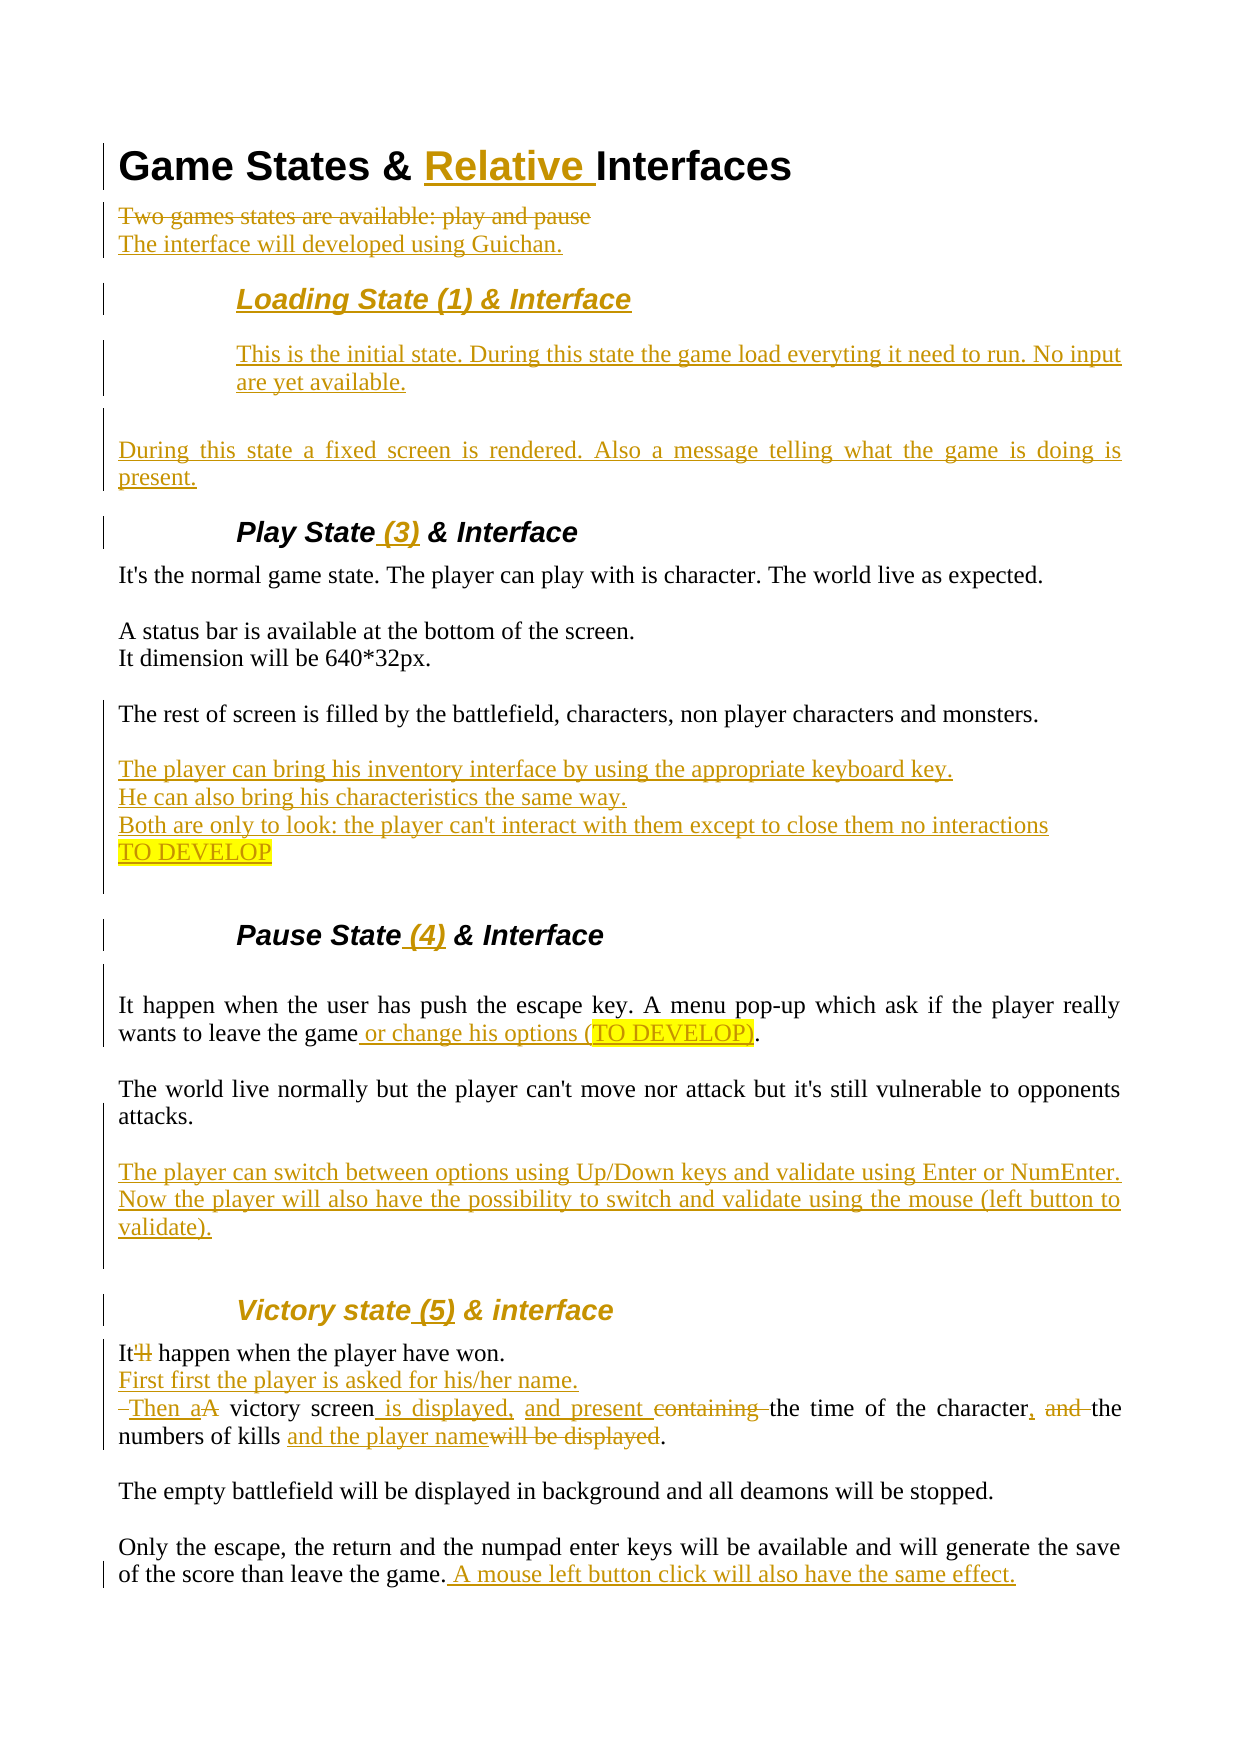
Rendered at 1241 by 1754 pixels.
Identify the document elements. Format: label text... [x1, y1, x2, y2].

subtitle Game States & Relative Interfaces [118, 143, 1122, 190]
text The world live normally but the player can't move nor attack but it's still vulnerable to opponents attacks. [118, 1075, 1122, 1130]
text The rest of screen is filled by the battlefield, characters, non player characters and monsters. [118, 700, 1122, 728]
text Only the escape, the return and the numpad enter keys will be available and will generate the save of the score than leave the game. A mouse left button click will also have the same effect. [118, 1533, 1122, 1588]
text First first the player is asked for his/her name. [118, 1367, 1122, 1394]
text It's the normal game state. The player can play with is character. The world live as expected. [118, 561, 1122, 589]
text During this state a fixed screen is rendered. Also a message telling what the game is doing is [118, 436, 1122, 460]
text Then a victory screen is displayed, and present the time of the character, the numbers of kills and the player name. [118, 1394, 1122, 1450]
text It happen when the player have won. [118, 1339, 1122, 1367]
text It happen when the user has push the escape key. A menu pop-up which ask if the player really wants to leave the game or change his options (TO DEVELOP). [118, 964, 1122, 992]
text The player can switch between options using Up/Down keys and validate using Enter or NumEnter. Now the player will also have the possibility to switch and validate using the mouse (left button to validate).Victory state (5) & interface [118, 1158, 1122, 1182]
subtitle Loading State (1) & InterfaceThis is the initial state. During this state the game load everyting it need to run. No input are yet available. [236, 283, 1122, 315]
text Both are only to look: the player can't interact with them except to close them no interactions [118, 811, 1122, 838]
text The empty battlefield will be displayed in background and all deamons will be stopped. [118, 1477, 1122, 1505]
text The player can bring his inventory interface by using the appropriate keyboard key. [118, 755, 1122, 783]
text present. [118, 461, 1122, 491]
text It dimension will be 640*32px. [118, 644, 1122, 672]
text He can also bring his characteristics the same way. [118, 783, 1122, 811]
text A status bar is available at the bottom of the screen. [118, 617, 1122, 644]
text TO DEVELOP [118, 838, 1122, 866]
text The interface will developed using Guichan. [118, 230, 1122, 258]
text The player can switch between options using Up/Down keys and validate using Enter or NumEnter. Now the player will also have the possibility to switch and validate using the mouse (left button to validate).Victory state (5) & interface [118, 1183, 1122, 1241]
subtitle Play State (3) & Interface [236, 516, 1122, 549]
subtitle Pause State (4) & Interface [236, 919, 1122, 951]
